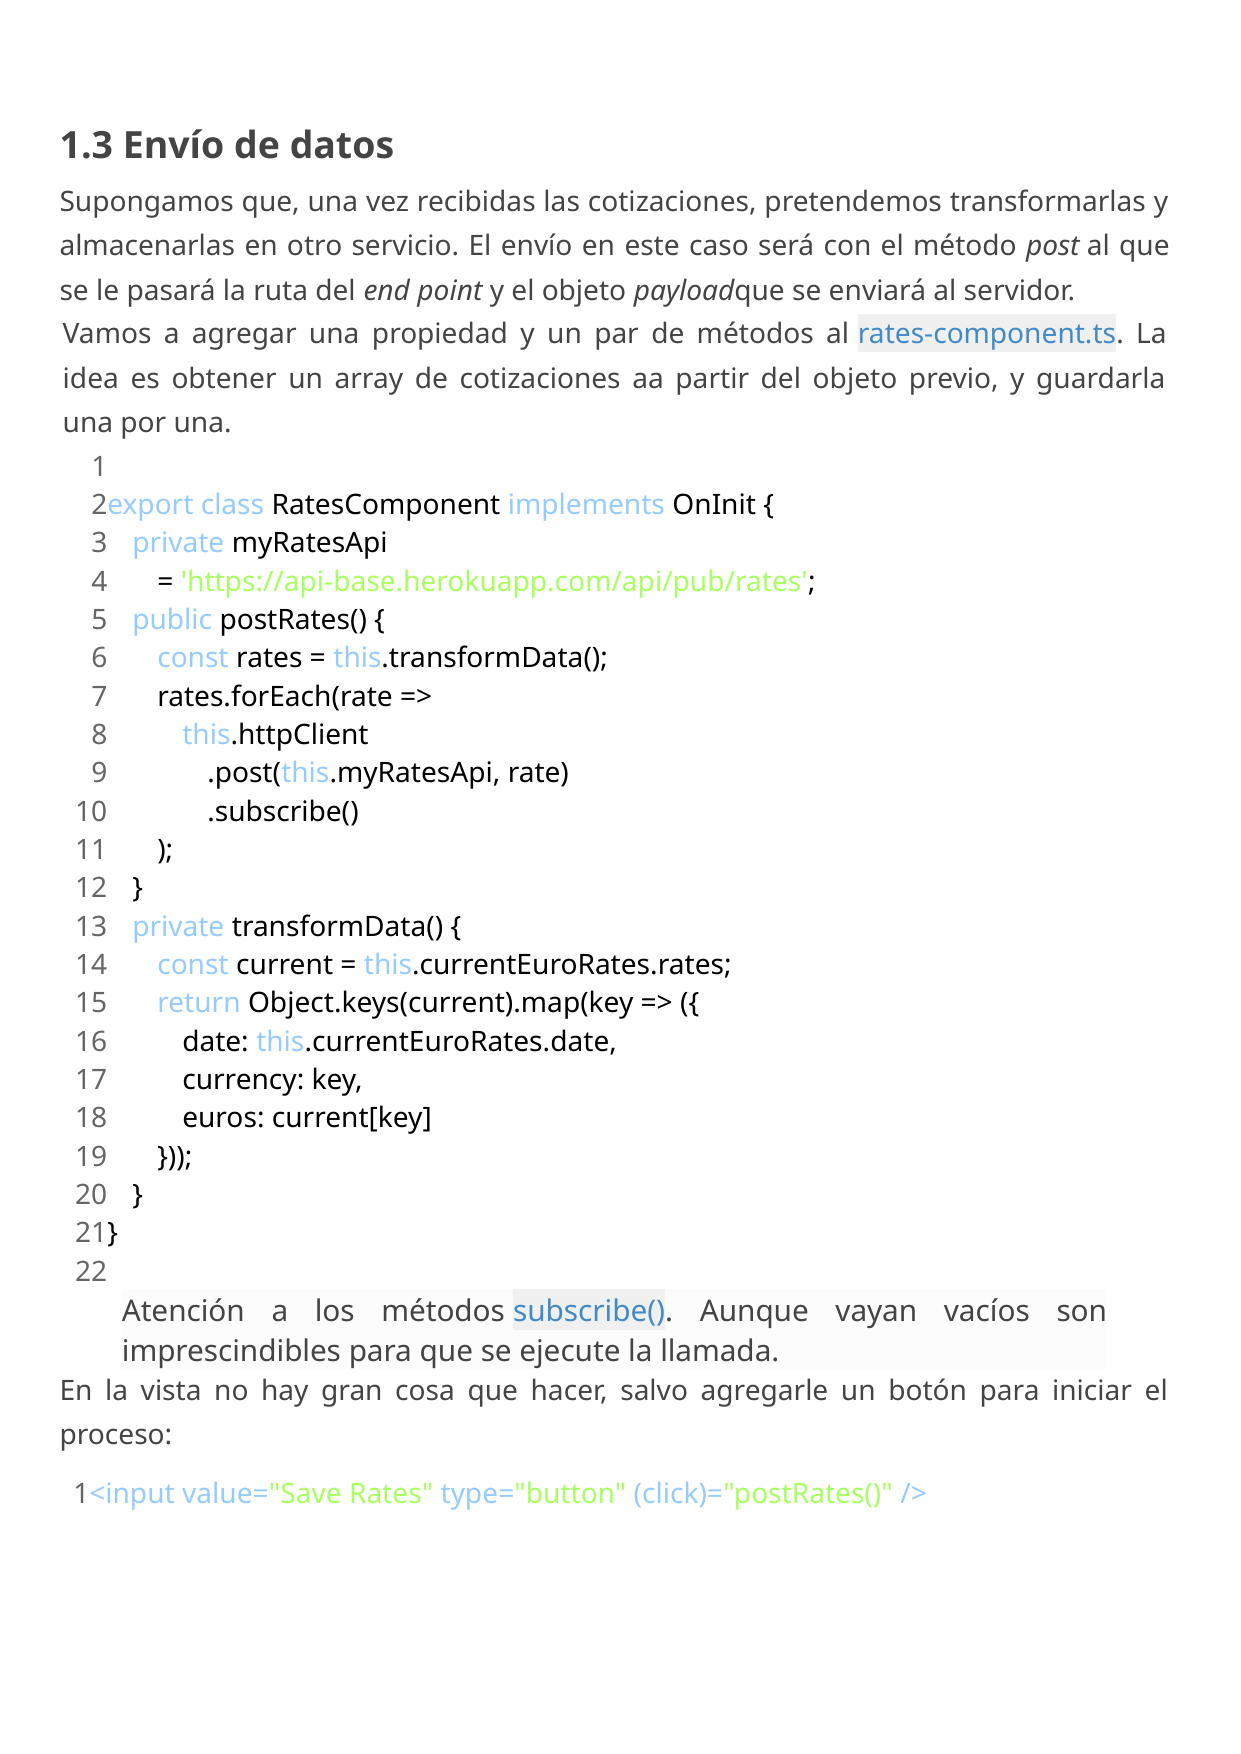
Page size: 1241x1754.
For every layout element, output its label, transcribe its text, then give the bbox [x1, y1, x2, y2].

table_header export class RatesComponent implements OnInit { private myRatesApi = 'https://api-base.herokuapp.com/api/pub/rates'; public postRates() { const rates = this.transformData(); rates.forEach(rate => this.httpClient .post(this.myRatesApi, rate) .subscribe() ); } private transformData() { const current = this.currentEuroRates.rates; return Object.keys(current).map(key => ({ date: this.currentEuroRates.date, currency: key, euros: current[key] })); } } [107, 446, 874, 1289]
table_header 1 [59, 1473, 89, 1511]
text Supongamos que, una vez recibidas las cotizaciones, pretendemos transformarlas y almacenarlas en otro servicio. El envío en este caso será con el método post al que se le pasará la ruta del end point y el objeto payloadque se enviará al servidor. [59, 182, 1170, 308]
subtitle 1.3 Envío de datos [59, 118, 1170, 169]
table_header 1 2 3 4 5 6 7 8 9 10 11 12 13 14 15 16 17 18 19 20 21 22 [59, 446, 107, 1289]
table_header <input value="Save Rates" type="button" (click)="postRates()" /> [89, 1473, 1051, 1511]
text Atención a los métodos subscribe(). Aunque vayan vacíos son imprescindibles para que se ejecute la llamada. [122, 1289, 1107, 1370]
text En la vista no hay gran cosa que hacer, salvo agregarle un botón para iniciar el proceso: [59, 1370, 1170, 1453]
text Vamos a agregar una propiedad y un par de métodos al rates-component.ts. La idea es obtener un array de cotizaciones aa partir del objeto previo, y guardarla una por una. [62, 314, 1167, 440]
